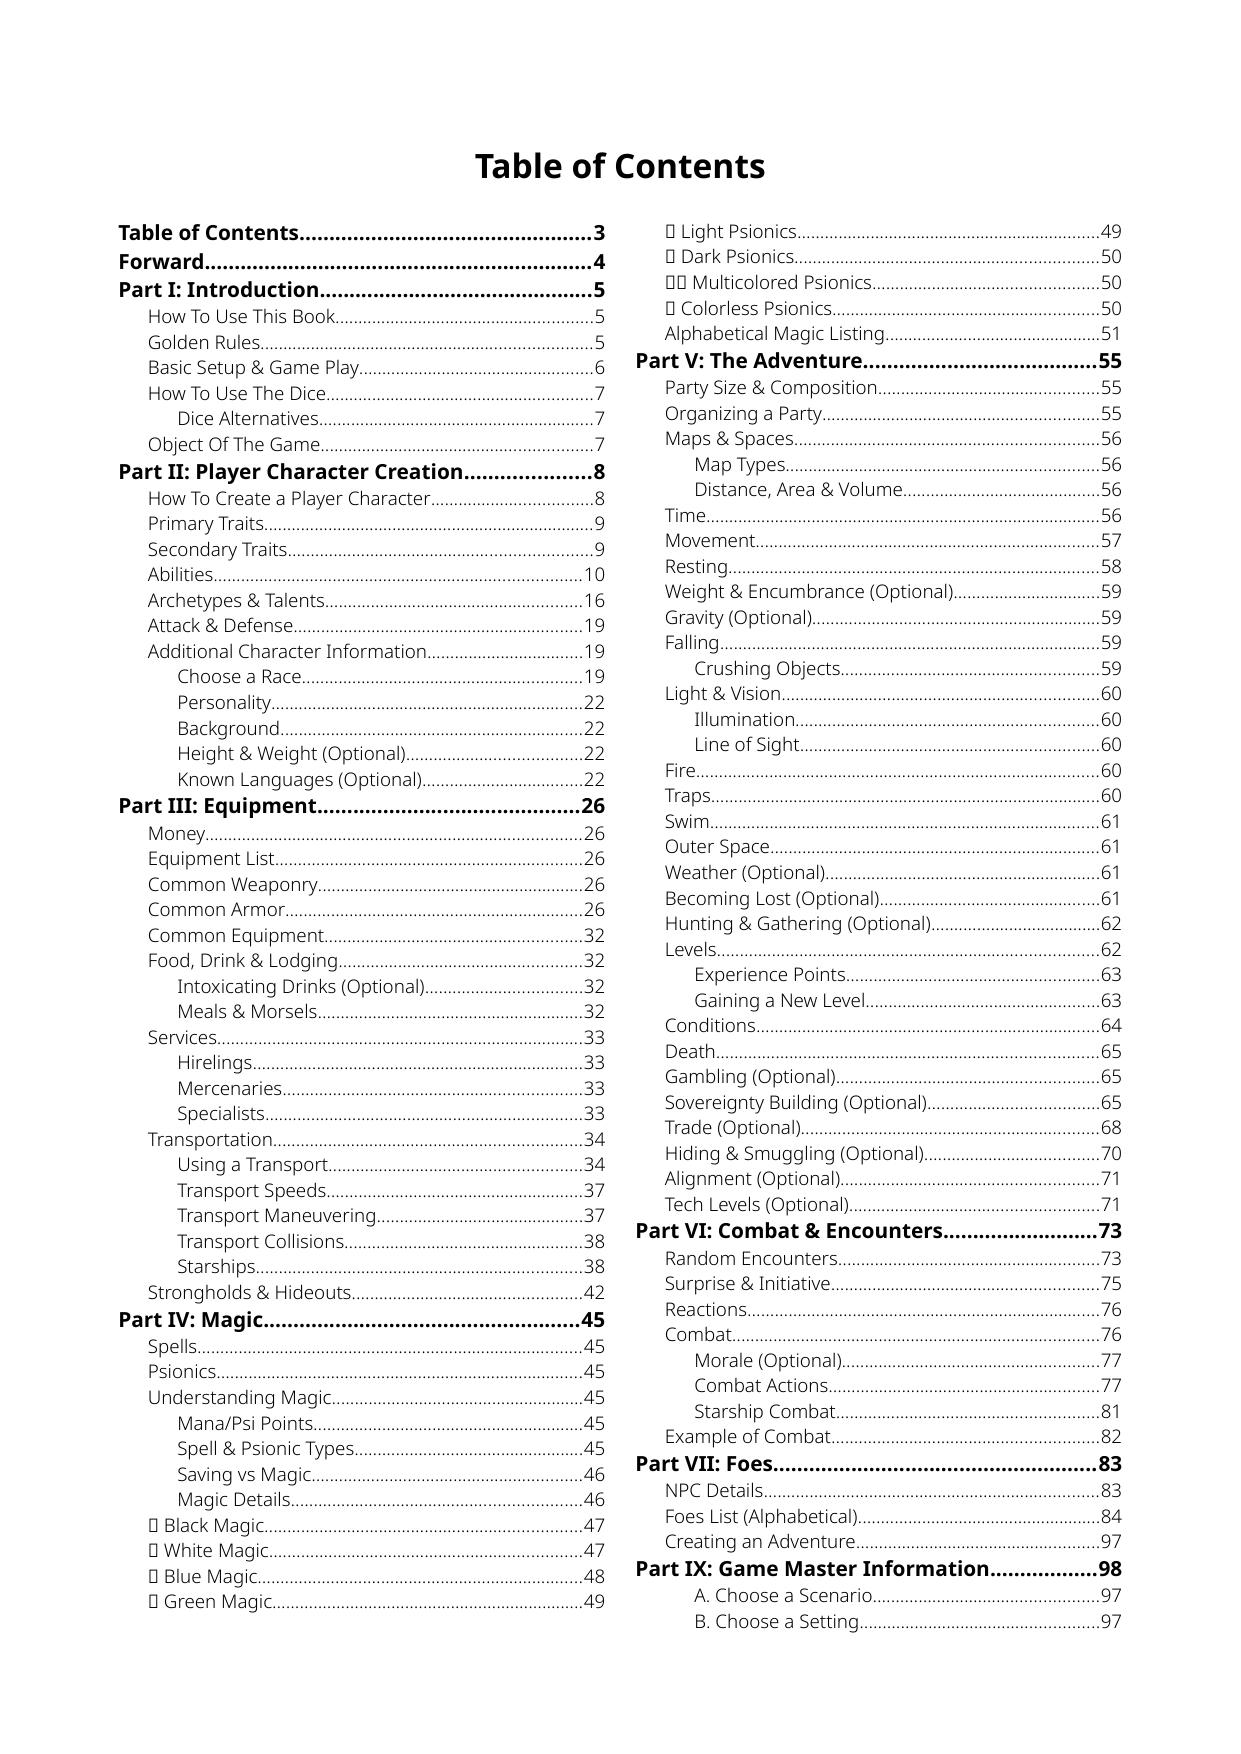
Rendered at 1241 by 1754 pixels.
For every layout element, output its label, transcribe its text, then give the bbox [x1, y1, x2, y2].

text Food, Drink & Lodging 32 [148, 947, 605, 973]
text Table of Contents 3 [118, 218, 605, 247]
text Map Types 56 [694, 451, 1122, 476]
text Object Of The Game 7 [148, 431, 605, 457]
text  Blue Magic 48 [148, 1563, 605, 1588]
text Understanding Magic 45 [148, 1384, 605, 1410]
text Combat Actions 77 [694, 1373, 1122, 1398]
text Part IV: Magic 45 [118, 1305, 605, 1333]
text Sovereignty Building (Optional) 65 [664, 1089, 1122, 1114]
text Dice Alternatives 7 [177, 406, 605, 431]
text Saving vs Magic 46 [177, 1461, 605, 1486]
text Illumination 60 [694, 706, 1122, 732]
text Background 22 [177, 715, 605, 740]
text Alphabetical Magic Listing 51 [664, 320, 1122, 346]
text Maps & Spaces 56 [664, 425, 1122, 451]
text Mana/Psi Points 45 [177, 1410, 605, 1435]
text Common Armor 26 [148, 896, 605, 922]
text B. Choose a Setting 97 [694, 1608, 1122, 1634]
text Example of Combat 82 [664, 1424, 1122, 1449]
text Morale (Optional) 77 [694, 1347, 1122, 1373]
text Crushing Objects 59 [694, 655, 1122, 681]
text Part IX: Game Master Information 98 [635, 1554, 1122, 1583]
text Transport Maneuvering 37 [177, 1203, 605, 1228]
text Hirelings 33 [177, 1049, 605, 1075]
text Combat 76 [664, 1322, 1122, 1347]
text Creating an Adventure 97 [664, 1529, 1122, 1554]
text Equipment List 26 [148, 845, 605, 871]
text How To Create a Player Character 8 [148, 485, 605, 511]
text  Light Psionics 49 [664, 218, 1122, 244]
text Movement 57 [664, 527, 1122, 553]
text Common Weaponry 26 [148, 871, 605, 896]
text Transportation 34 [148, 1126, 605, 1152]
text Secondary Traits 9 [148, 536, 605, 562]
text Gravity (Optional) 59 [664, 604, 1122, 629]
text Starships 38 [177, 1254, 605, 1279]
text Line of Sight 60 [694, 732, 1122, 757]
text Fire 60 [664, 757, 1122, 783]
text Intoxicating Drinks (Optional) 32 [177, 973, 605, 998]
text NPC Details 83 [664, 1478, 1122, 1503]
text Hunting & Gathering (Optional) 62 [664, 910, 1122, 936]
text Random Encounters 73 [664, 1245, 1122, 1271]
text Time 56 [664, 502, 1122, 527]
text Money 26 [148, 820, 605, 845]
text Mercenaries 33 [177, 1075, 605, 1101]
text Strongholds & Hideouts 42 [148, 1279, 605, 1305]
text  Black Magic 47 [148, 1512, 605, 1537]
text Forward 4 [118, 247, 605, 275]
text Magic Details 46 [177, 1486, 605, 1512]
text Becoming Lost (Optional) 61 [664, 885, 1122, 910]
text A. Choose a Scenario 97 [694, 1583, 1122, 1608]
text How To Use This Book 5 [148, 304, 605, 329]
text Resting 58 [664, 553, 1122, 578]
text Abilities 10 [148, 562, 605, 587]
text Services 33 [148, 1024, 605, 1049]
text Surprise & Initiative 75 [664, 1271, 1122, 1296]
text Starship Combat 81 [694, 1398, 1122, 1424]
text Known Languages (Optional) 22 [177, 766, 605, 791]
text Gambling (Optional) 65 [664, 1063, 1122, 1089]
text Using a Transport 34 [177, 1152, 605, 1177]
text Falling 59 [664, 629, 1122, 655]
text Archetypes & Talents 16 [148, 587, 605, 613]
text Weather (Optional) 61 [664, 859, 1122, 885]
text Experience Points 63 [694, 961, 1122, 987]
text Trade (Optional) 68 [664, 1114, 1122, 1140]
text Part VI: Combat & Encounters 73 [635, 1217, 1122, 1245]
text Light & Vision 60 [664, 681, 1122, 706]
text  White Magic 47 [148, 1537, 605, 1563]
text Conditions 64 [664, 1012, 1122, 1038]
text Distance, Area & Volume 56 [694, 476, 1122, 502]
text Alignment (Optional) 71 [664, 1166, 1122, 1191]
text Hiding & Smuggling (Optional) 70 [664, 1140, 1122, 1166]
text Part III: Equipment 26 [118, 791, 605, 820]
text Meals & Morsels 32 [177, 998, 605, 1024]
text Foes List (Alphabetical) 84 [664, 1503, 1122, 1529]
text  Dark Psionics 50 [664, 244, 1122, 269]
text Height & Weight (Optional) 22 [177, 740, 605, 766]
text Specialists 33 [177, 1101, 605, 1126]
text  Colorless Psionics 50 [664, 295, 1122, 320]
text Common Equipment 32 [148, 922, 605, 947]
text Transport Collisions 38 [177, 1228, 605, 1254]
text Personality 22 [177, 689, 605, 715]
text How To Use The Dice 7 [148, 380, 605, 406]
text Golden Rules 5 [148, 329, 605, 355]
text Spells 45 [148, 1333, 605, 1359]
text  Multicolored Psionics 50 [664, 269, 1122, 295]
text Weight & Encumbrance (Optional) 59 [664, 578, 1122, 604]
text Outer Space 61 [664, 834, 1122, 859]
text Reactions 76 [664, 1296, 1122, 1322]
text Part VII: Foes 83 [635, 1449, 1122, 1478]
text Party Size & Composition 55 [664, 374, 1122, 400]
text Traps 60 [664, 783, 1122, 808]
text Attack & Defense 19 [148, 613, 605, 638]
text Choose a Race 19 [177, 664, 605, 689]
text Part V: The Adventure 55 [635, 346, 1122, 374]
text Part II: Player Character Creation 8 [118, 457, 605, 485]
text  Green Magic 49 [148, 1588, 605, 1614]
text Levels 62 [664, 936, 1122, 961]
text Additional Character Information 19 [148, 638, 605, 664]
text Swim 61 [664, 808, 1122, 834]
text Primary Traits 9 [148, 511, 605, 536]
text Psionics 45 [148, 1359, 605, 1384]
text Spell & Psionic Types 45 [177, 1435, 605, 1461]
text Part I: Introduction 5 [118, 275, 605, 304]
text Gaining a New Level 63 [694, 987, 1122, 1012]
text Death 65 [664, 1038, 1122, 1063]
text Basic Setup & Game Play 6 [148, 355, 605, 380]
text Transport Speeds 37 [177, 1177, 605, 1203]
text Organizing a Party 55 [664, 400, 1122, 425]
text Tech Levels (Optional) 71 [664, 1191, 1122, 1217]
